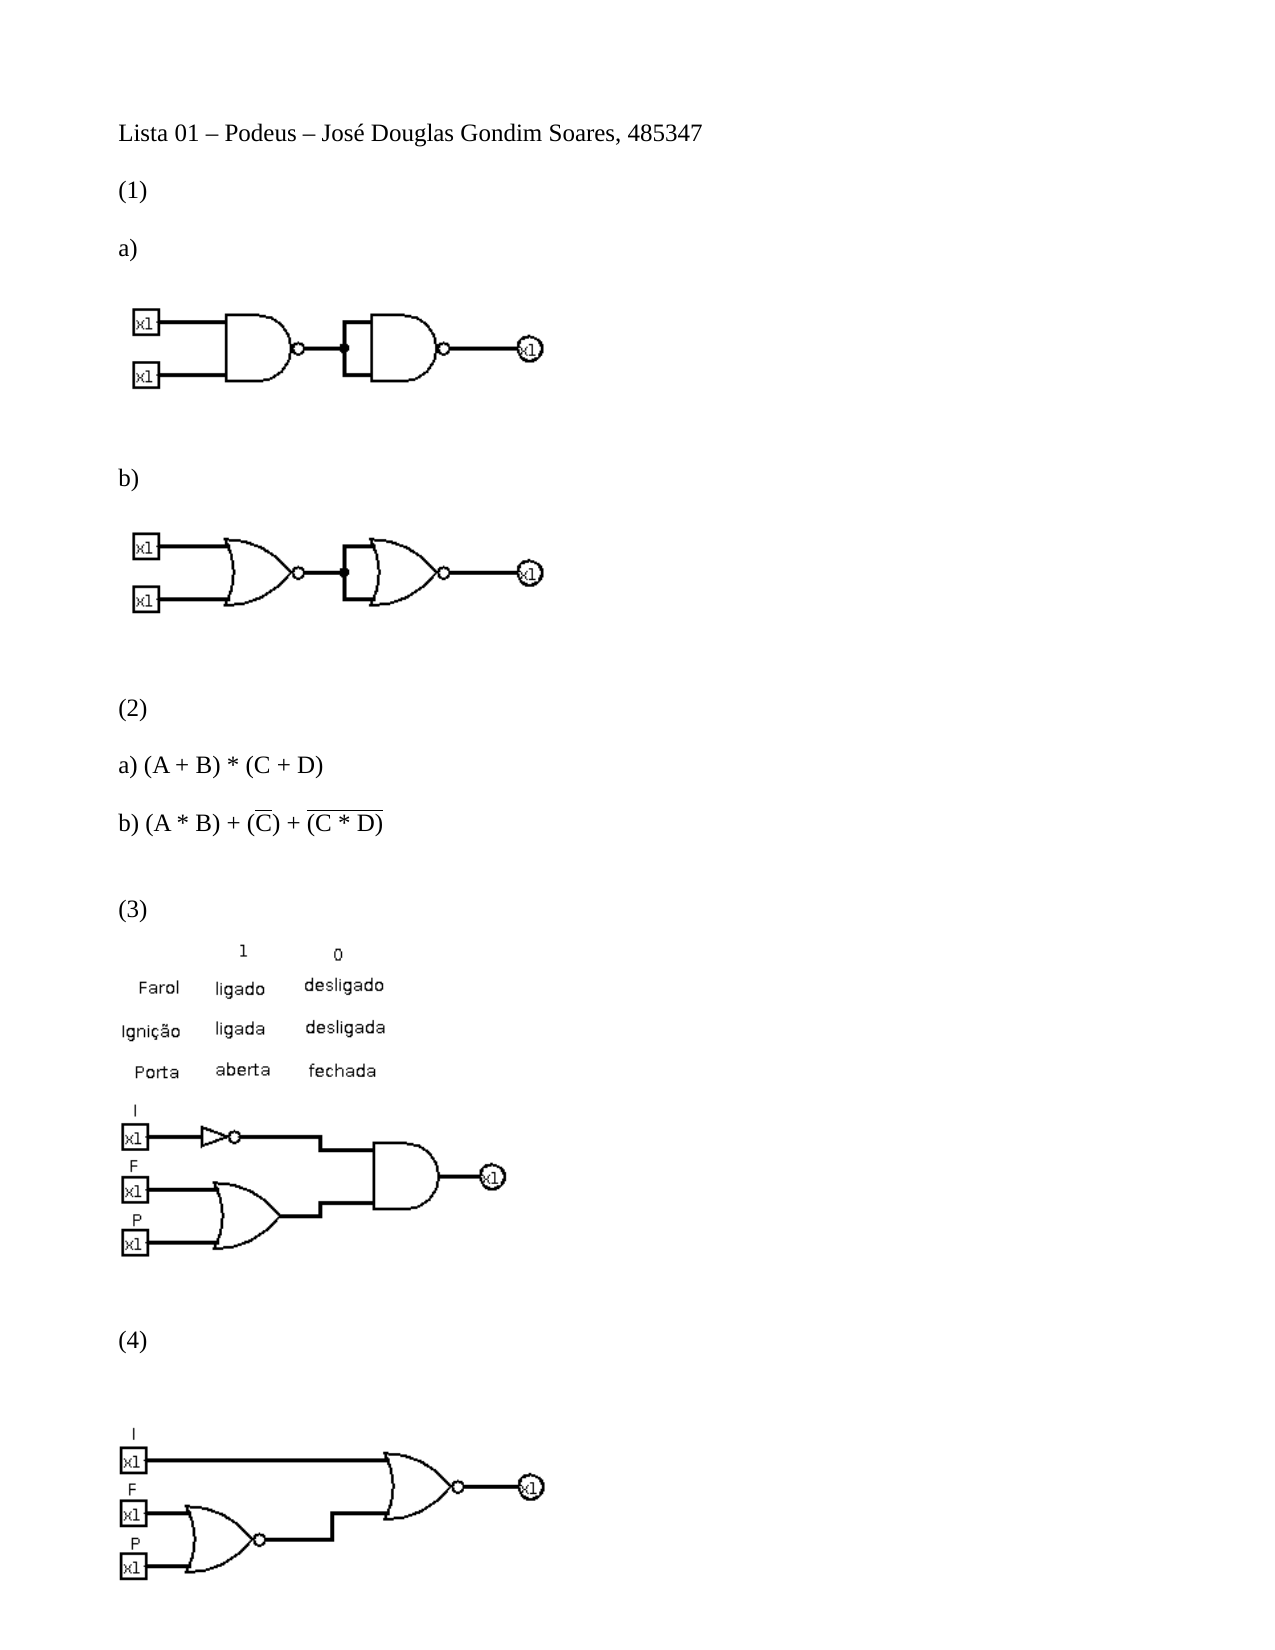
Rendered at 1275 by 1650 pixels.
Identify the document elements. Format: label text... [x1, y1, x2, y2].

picture [118, 521, 582, 634]
text (2) [118, 693, 1157, 722]
text (1) [118, 176, 1157, 204]
text b) [118, 463, 1157, 492]
picture [107, 935, 523, 1262]
text b) (A * B) + (C) + (C * D) [118, 808, 1157, 837]
text a) (A + B) * (C + D) [118, 751, 1157, 779]
text (3) [118, 894, 1157, 923]
text a) [118, 233, 1157, 262]
picture [104, 1418, 549, 1611]
text Lista 01 – Podeus – José Douglas Gondim Soares, 485347 [118, 118, 1157, 147]
picture [118, 282, 567, 410]
text (4) [118, 1326, 1157, 1354]
